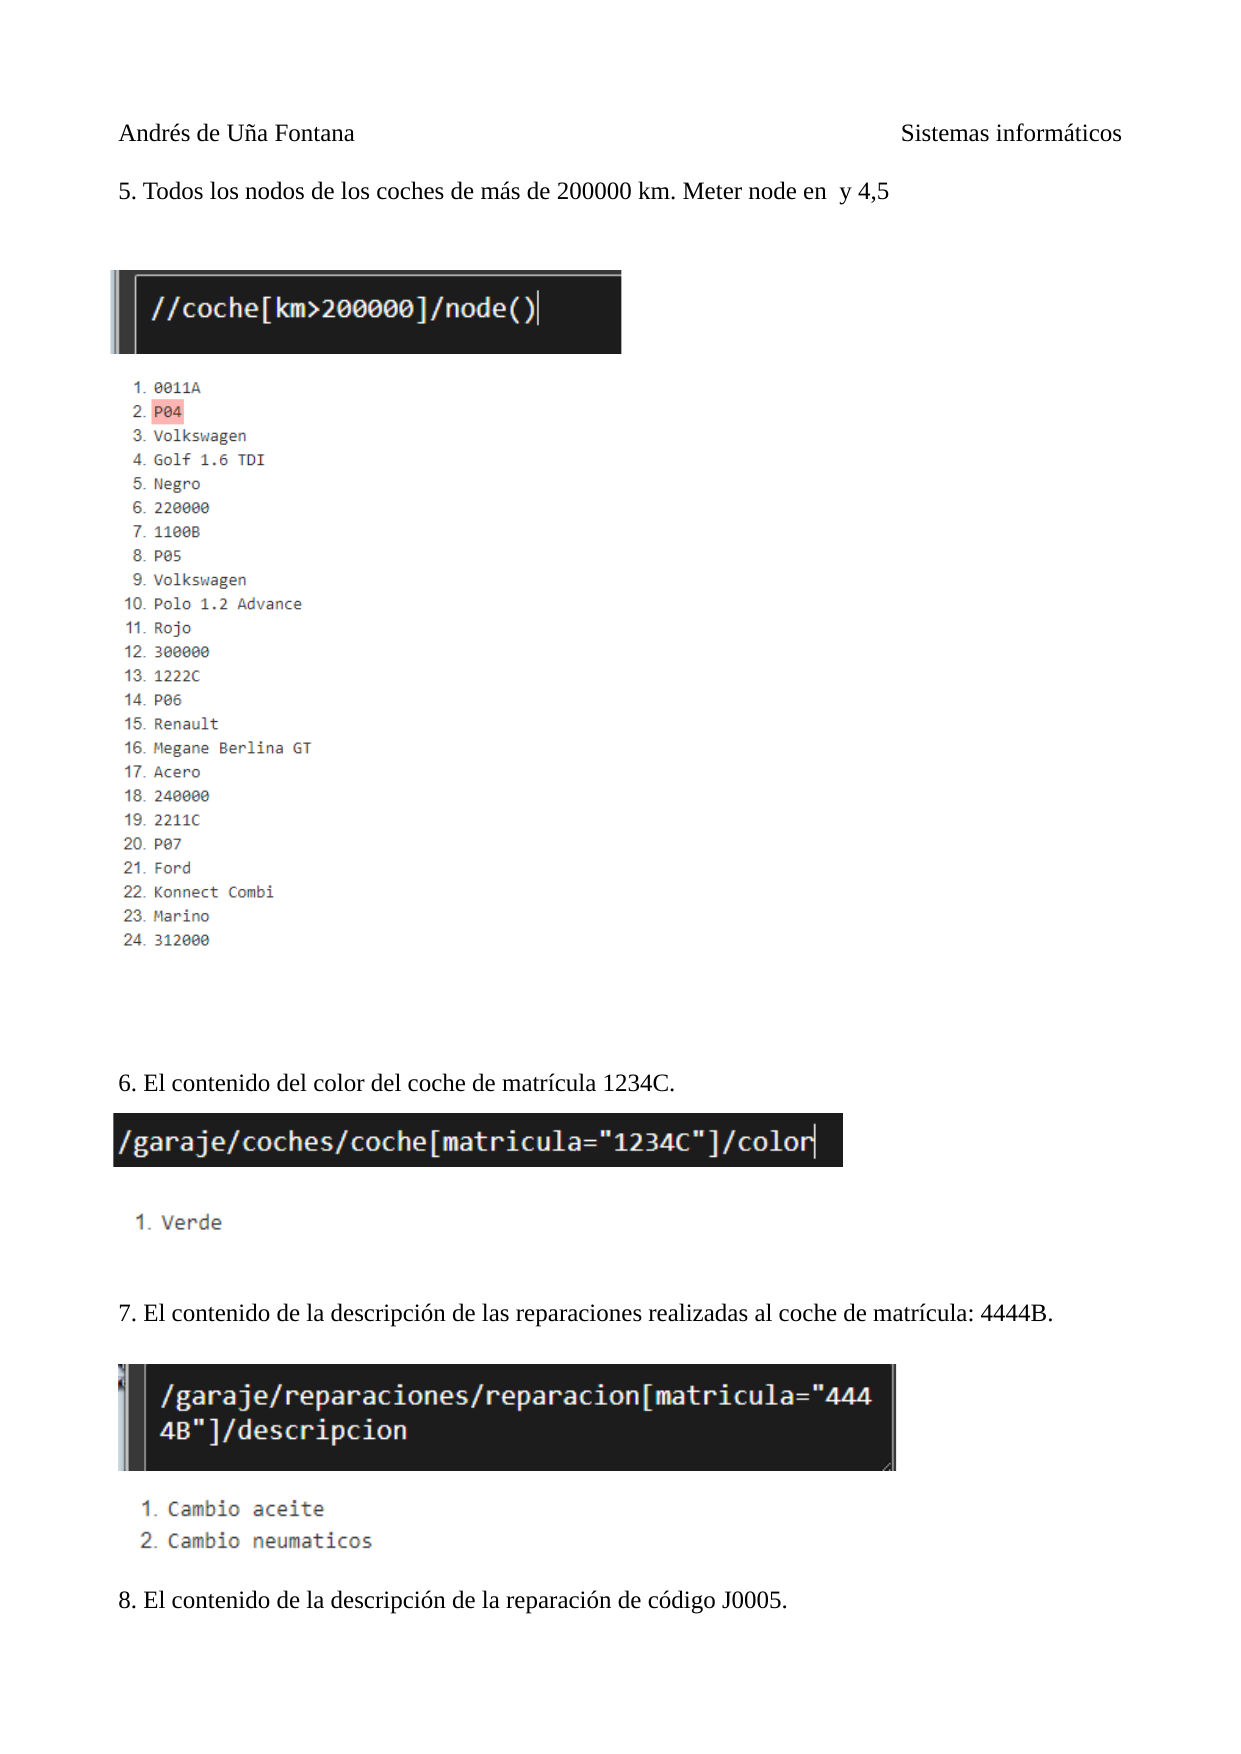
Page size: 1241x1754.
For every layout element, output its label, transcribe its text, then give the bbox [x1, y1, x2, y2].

picture [118, 1184, 242, 1252]
text 8. El contenido de la descripción de la reparación de código J0005. [118, 1585, 1122, 1614]
picture [110, 270, 622, 354]
text 6. El contenido del color del coche de matrícula 1234C. [118, 1068, 1122, 1096]
picture [132, 1486, 392, 1569]
picture [113, 1113, 843, 1167]
text 5. Todos los nodos de los coches de más de 200000 km. Meter node en y 4,5 [118, 176, 1122, 205]
picture [118, 1364, 897, 1471]
picture [119, 375, 313, 954]
text 7. El contenido de la descripción de las reparaciones realizadas al coche de matrícula: 4444B. [118, 1298, 1122, 1326]
